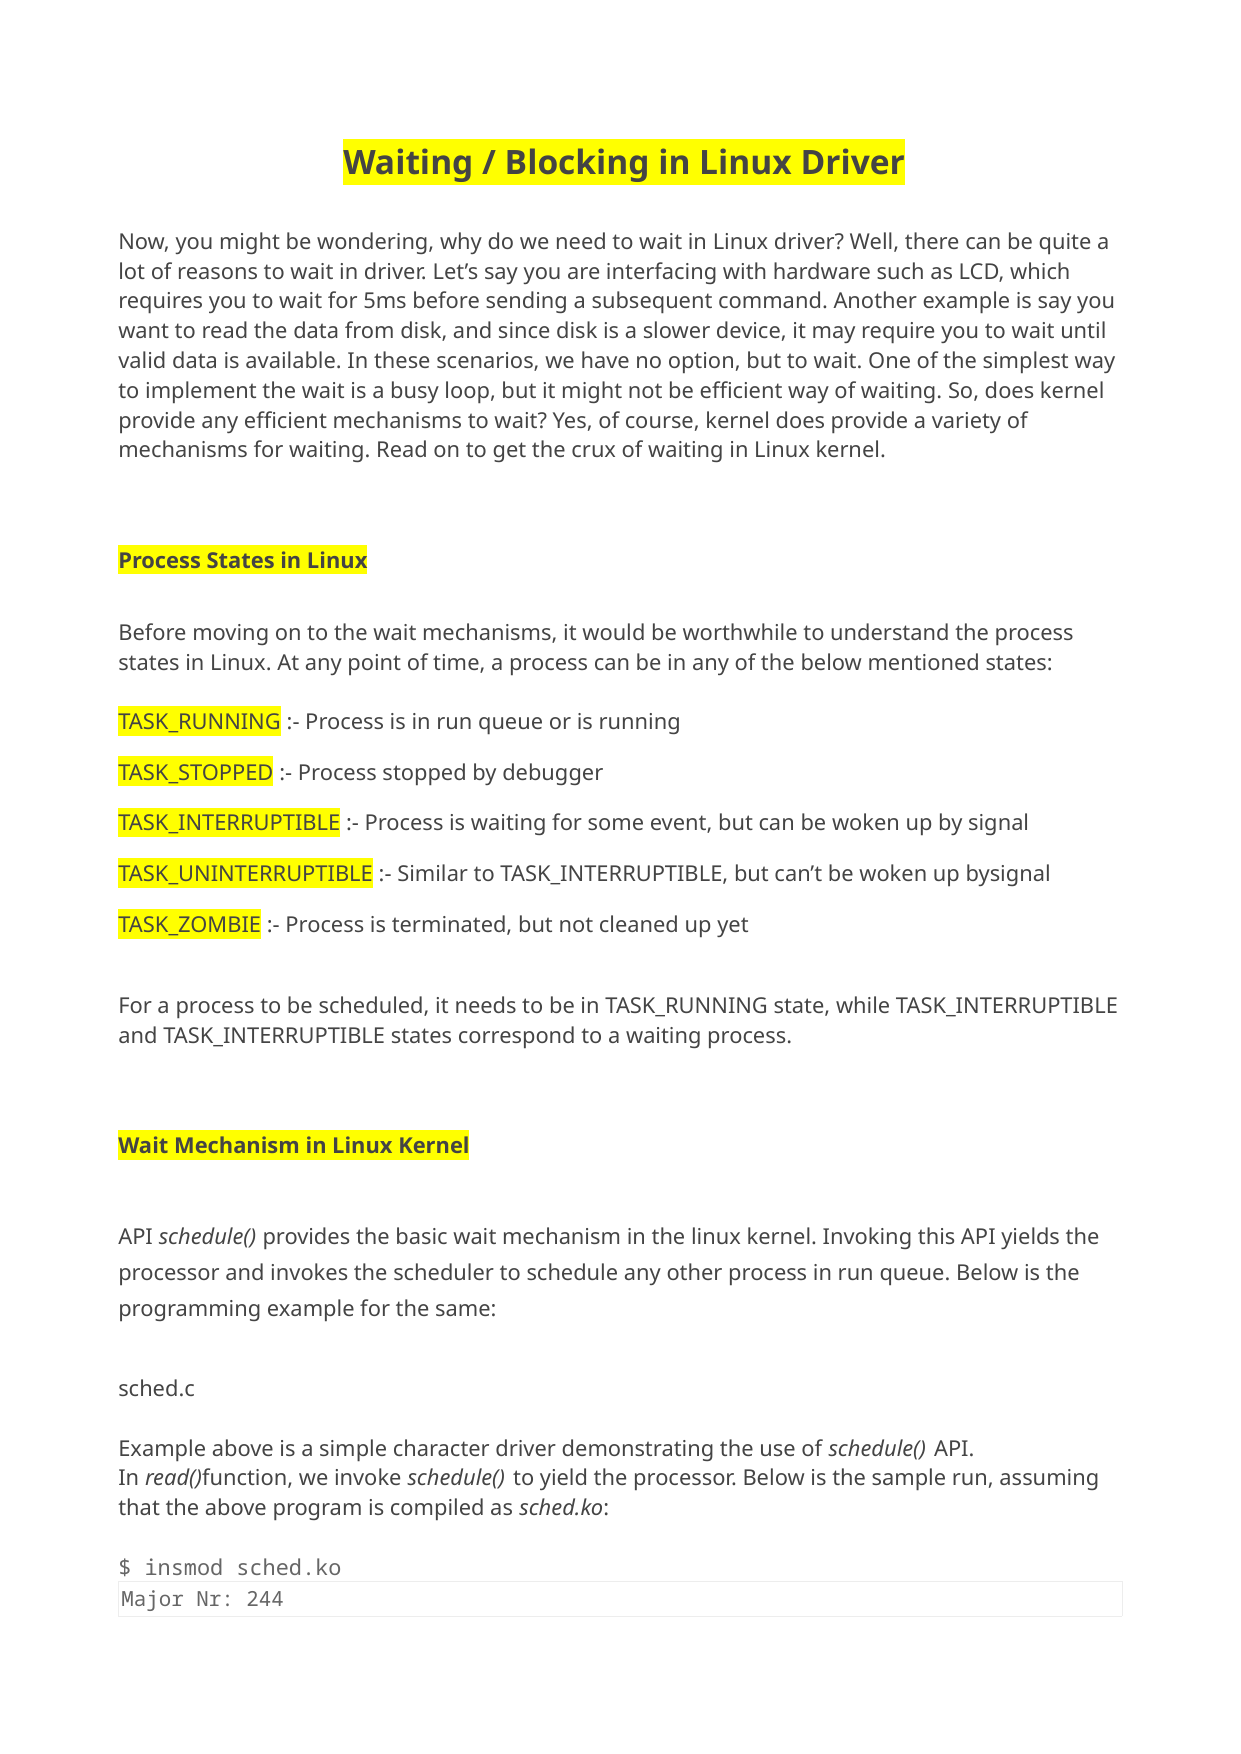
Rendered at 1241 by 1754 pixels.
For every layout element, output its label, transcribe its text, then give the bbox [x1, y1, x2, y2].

text Now, you might be wondering, why do we need to wait in Linux driver? Well, there can be quite a lot of reasons to wait in driver. Let’s say you are interfacing with hardware such as LCD, which requires you to wait for 5ms before sending a subsequent command. Another example is say you want to read the data from disk, and since disk is a slower device, it may require you to wait until valid data is available. In these scenarios, we have no option, but to wait. One of the simplest way to implement the wait is a busy loop, but it might not be efficient way of waiting. So, does kernel provide any efficient mechanisms to wait? Yes, of course, kernel does provide a variety of mechanisms for waiting. Read on to get the crux of waiting in Linux kernel. [118, 226, 1122, 464]
list TASK_UNINTERRUPTIBLE :- Similar to TASK_INTERRUPTIBLE, but can’t be woken up bysignal [118, 858, 1122, 888]
subtitle Process States in Linux [118, 545, 1122, 574]
subtitle Wait Mechanism in Linux Kernel [118, 1130, 1122, 1160]
text For a process to be scheduled, it needs to be in TASK_RUNNING state, while TASK_INTERRUPTIBLE and TASK_INTERRUPTIBLE states correspond to a waiting process. [118, 990, 1122, 1049]
text $ insmod sched.ko [118, 1552, 1122, 1581]
text API schedule() provides the basic wait mechanism in the linux kernel. Invoking this API yields the processor and invokes the scheduler to schedule any other process in run queue. Below is the programming example for the same: [118, 1221, 1122, 1323]
list TASK_STOPPED :- Process stopped by debugger [118, 756, 1122, 786]
text Before moving on to the wait mechanisms, it would be worthwhile to understand the process states in Linux. At any point of time, a process can be in any of the below mentioned states: [118, 617, 1122, 676]
list TASK_INTERRUPTIBLE :- Process is waiting for some event, but can be woken up by signal [118, 807, 1122, 837]
subtitle Waiting / Blocking in Linux Driver [343, 139, 1122, 185]
text Example above is a simple character driver demonstrating the use of schedule() API. In read()function, we invoke schedule() to yield the processor. Below is the sample run, assuming that the above program is compiled as sched.ko: [118, 1432, 1122, 1522]
text sched.c [118, 1373, 1122, 1403]
text Major Nr: 244 [119, 1582, 1122, 1616]
list TASK_ZOMBIE :- Process is terminated, but not cleaned up yet [118, 909, 1122, 939]
text TASK_RUNNING :- Process is in run queue or is running [118, 706, 1122, 736]
